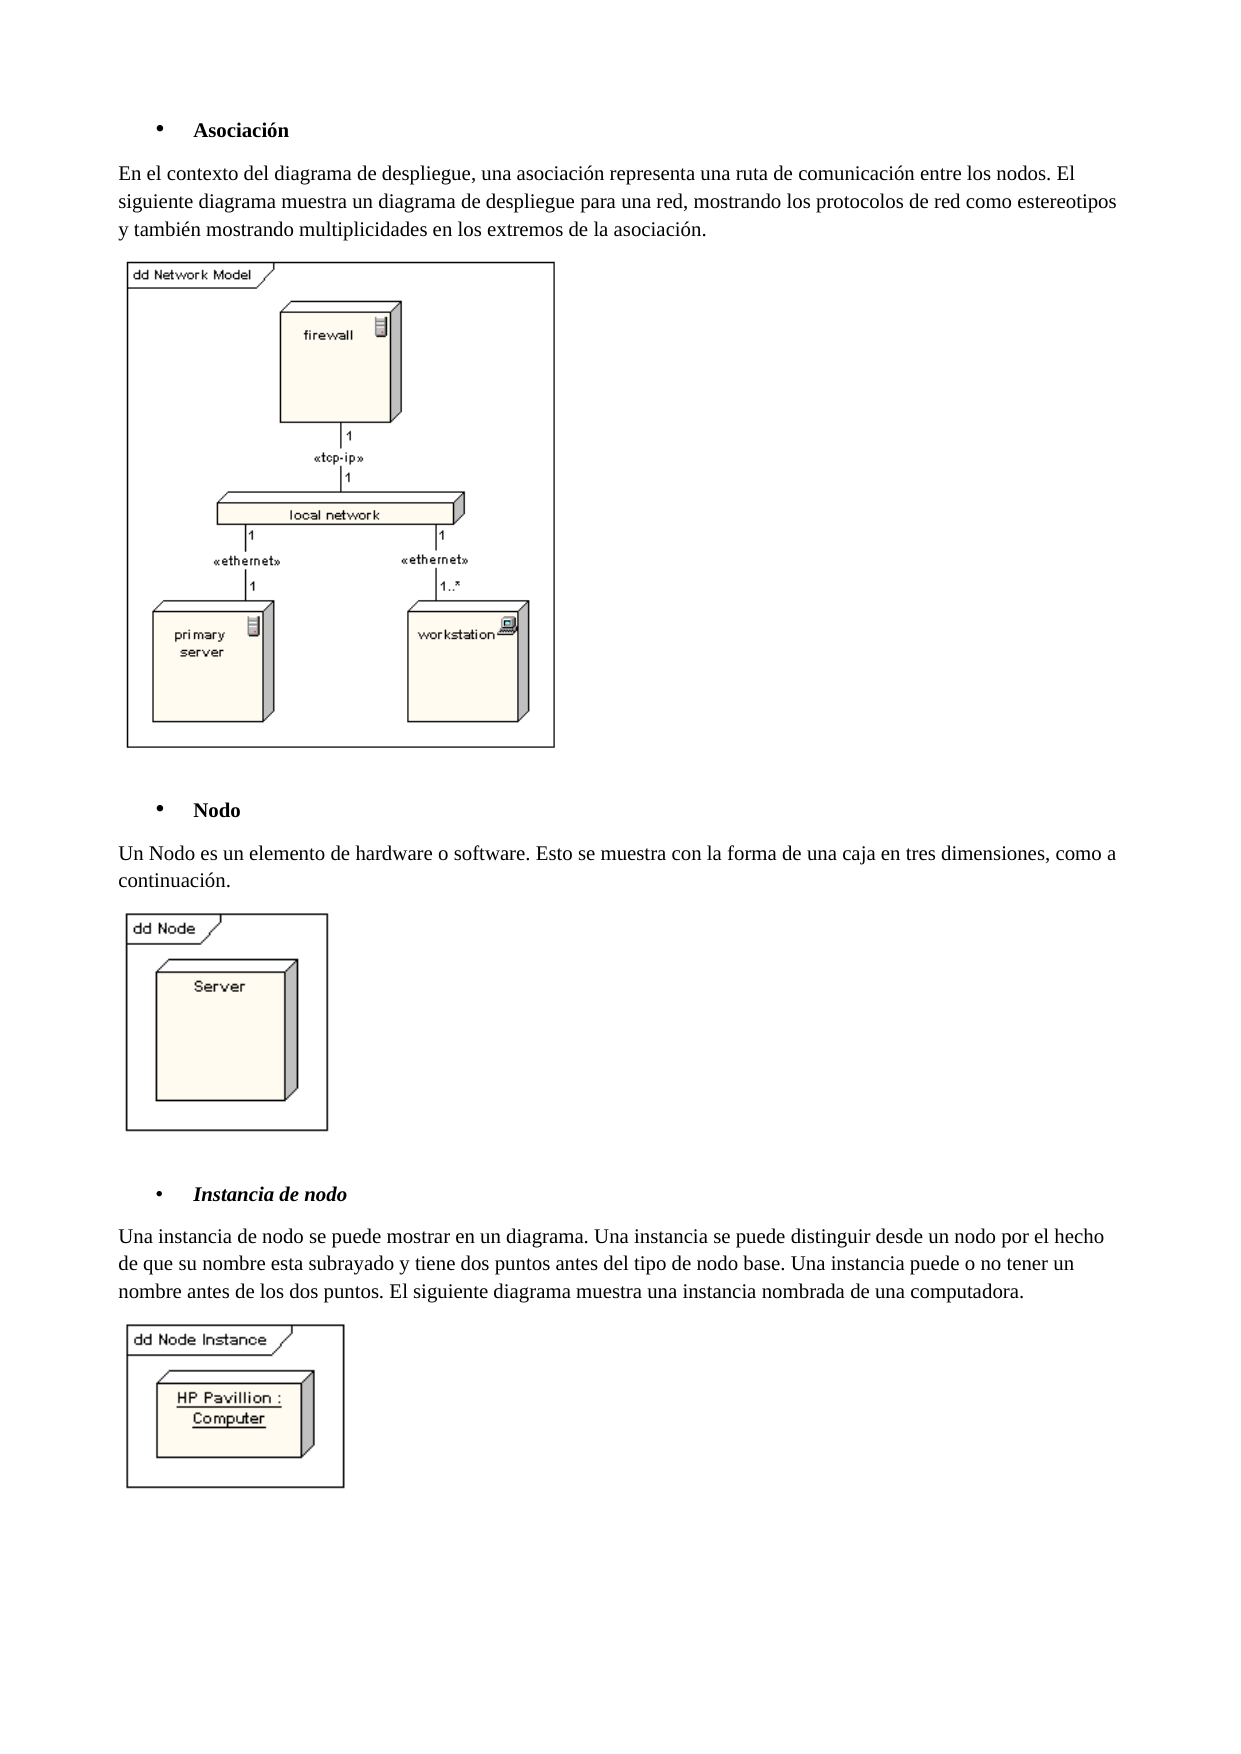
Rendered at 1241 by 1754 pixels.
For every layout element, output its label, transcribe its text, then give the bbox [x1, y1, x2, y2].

list Nodo [156, 798, 1122, 822]
picture [122, 1321, 351, 1493]
text Una instancia de nodo se puede mostrar en un diagrama. Una instancia se puede distinguir desde un nodo por el hecho de que su nombre esta subrayado y tiene dos puntos antes del tipo de nodo base. Una instancia puede o no tener un nombre antes de los dos puntos. El siguiente diagrama muestra una instancia nombrada de una computadora. [118, 1224, 1122, 1303]
text En el contexto del diagrama de despliegue, una asociación representa una ruta de comunicación entre los nodos. El siguiente diagrama muestra un diagrama de despliegue para una red, mostrando los protocolos de red como estereotipos y también mostrando multiplicidades en los extremos de la asociación. [118, 161, 1122, 241]
list Asociación [156, 118, 1122, 143]
list Instancia de nodo [156, 1181, 1122, 1206]
picture [123, 258, 559, 752]
picture [123, 909, 333, 1136]
text Un Nodo es un elemento de hardware o software. Esto se muestra con la forma de una caja en tres dimensiones, como a continuación. [118, 841, 1122, 892]
